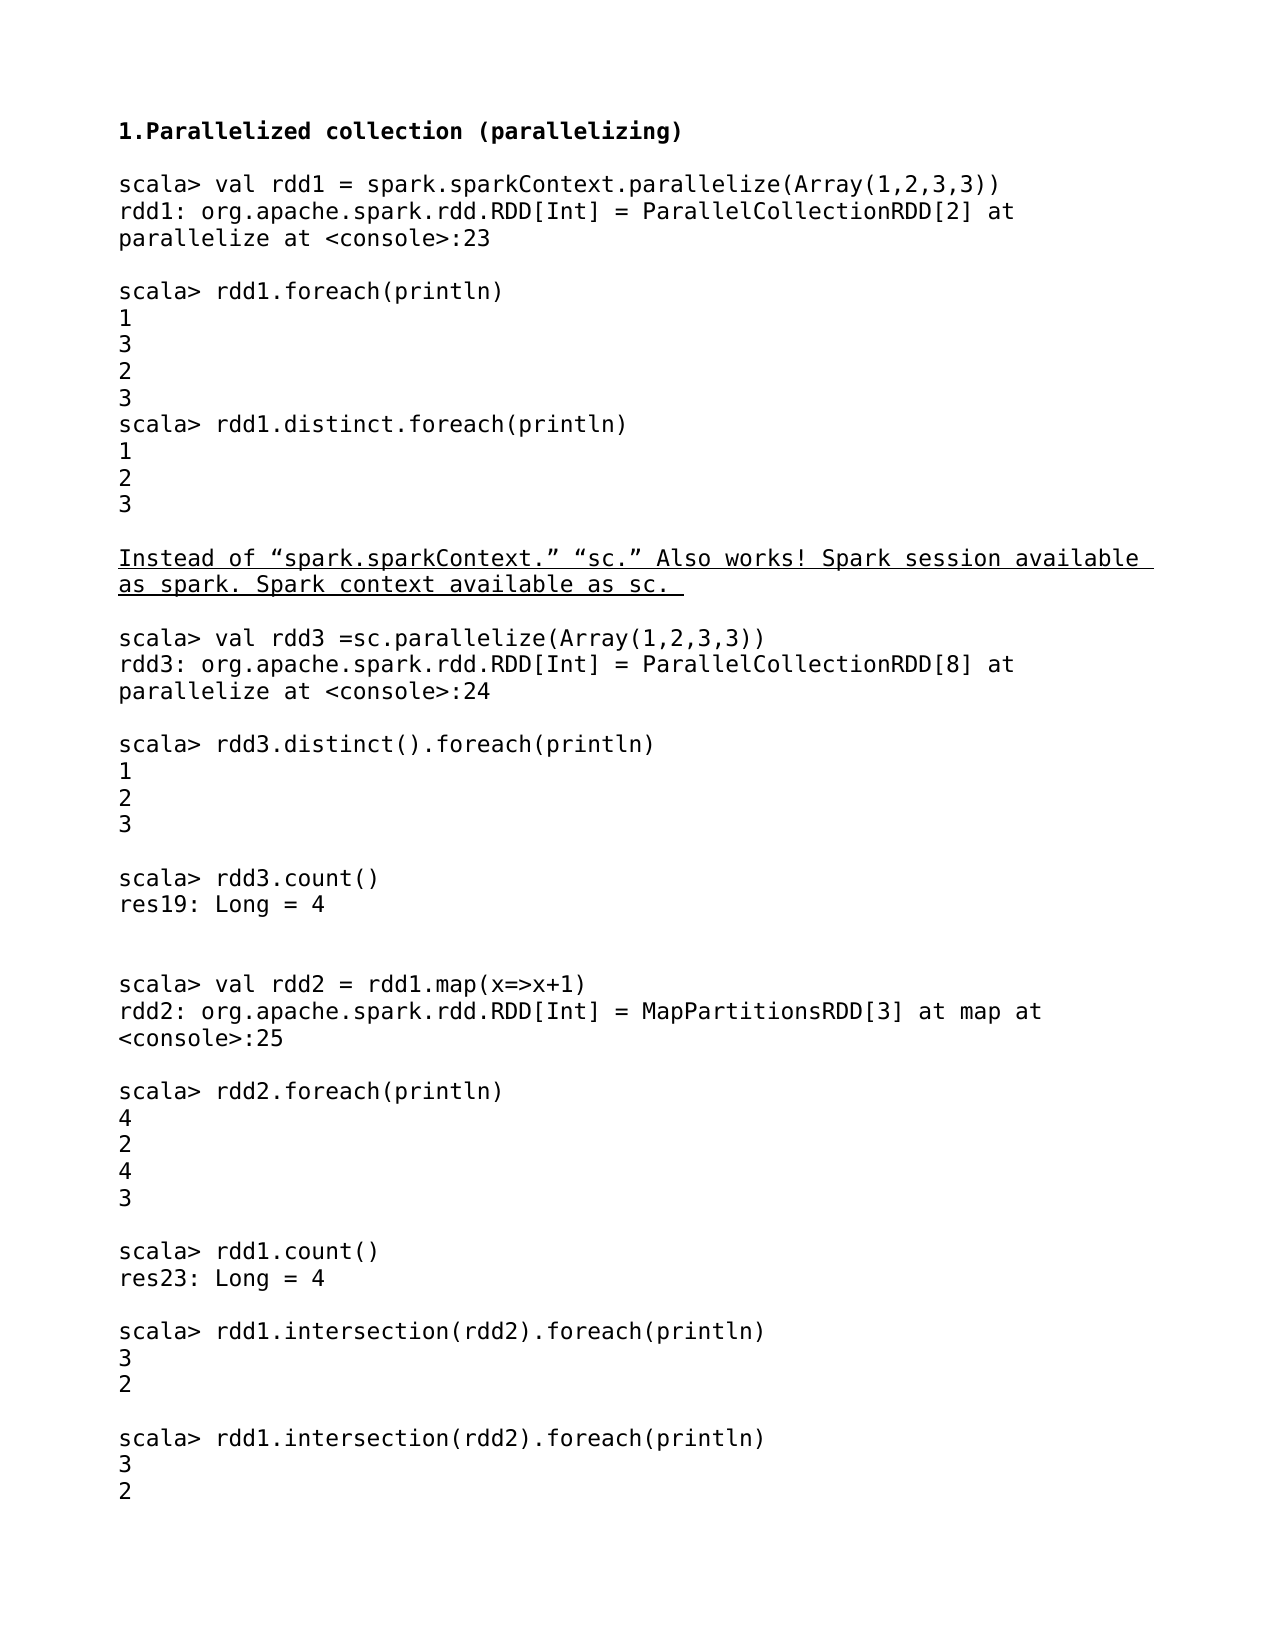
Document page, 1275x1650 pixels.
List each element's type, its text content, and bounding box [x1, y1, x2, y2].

text scala> rdd1.count() [118, 1238, 1157, 1265]
text rdd2: org.apache.spark.rdd.RDD[Int] = MapPartitionsRDD[3] at map at <console>:25 [118, 998, 1157, 1051]
text Instead of “spark.sparkContext.” “sc.” Also works! Spark session available as spark. Spark context available as sc. [118, 545, 1157, 598]
text rdd1: org.apache.spark.rdd.RDD[Int] = ParallelCollectionRDD[2] at parallelize at <console>:23 [118, 198, 1157, 251]
text 1 [118, 438, 1157, 465]
text scala> val rdd2 = rdd1.map(x=>x+1) [118, 971, 1157, 998]
text 3 [118, 331, 1157, 358]
text scala> rdd1.distinct.foreach(println) [118, 411, 1157, 438]
text 2 [118, 785, 1157, 811]
text 2 [118, 1371, 1157, 1398]
text 2 [118, 1478, 1157, 1505]
text res23: Long = 4 [118, 1265, 1157, 1291]
text scala> rdd3.count() [118, 865, 1157, 891]
text rdd3: org.apache.spark.rdd.RDD[Int] = ParallelCollectionRDD[8] at parallelize at <console>:24 [118, 651, 1157, 705]
text 3 [118, 491, 1157, 518]
text 1 [118, 758, 1157, 785]
text scala> rdd1.foreach(println) [118, 278, 1157, 305]
text scala> rdd2.foreach(println) [118, 1078, 1157, 1105]
text scala> rdd3.distinct().foreach(println) [118, 731, 1157, 758]
text scala> rdd1.intersection(rdd2).foreach(println) [118, 1318, 1157, 1345]
text 4 [118, 1105, 1157, 1131]
text scala> rdd1.intersection(rdd2).foreach(println) [118, 1425, 1157, 1451]
text scala> val rdd3 =sc.parallelize(Array(1,2,3,3)) [118, 625, 1157, 651]
text 3 [118, 1185, 1157, 1211]
text 3 [118, 1451, 1157, 1478]
text res19: Long = 4 [118, 891, 1157, 918]
text 1.Parallelized collection (parallelizing) [118, 118, 1157, 145]
text 2 [118, 358, 1157, 385]
text 2 [118, 1131, 1157, 1158]
text 1 [118, 305, 1157, 331]
text 3 [118, 385, 1157, 411]
text scala> val rdd1 = spark.sparkContext.parallelize(Array(1,2,3,3)) [118, 171, 1157, 198]
text 3 [118, 1345, 1157, 1371]
text 3 [118, 811, 1157, 838]
text 2 [118, 465, 1157, 491]
text 4 [118, 1158, 1157, 1185]
